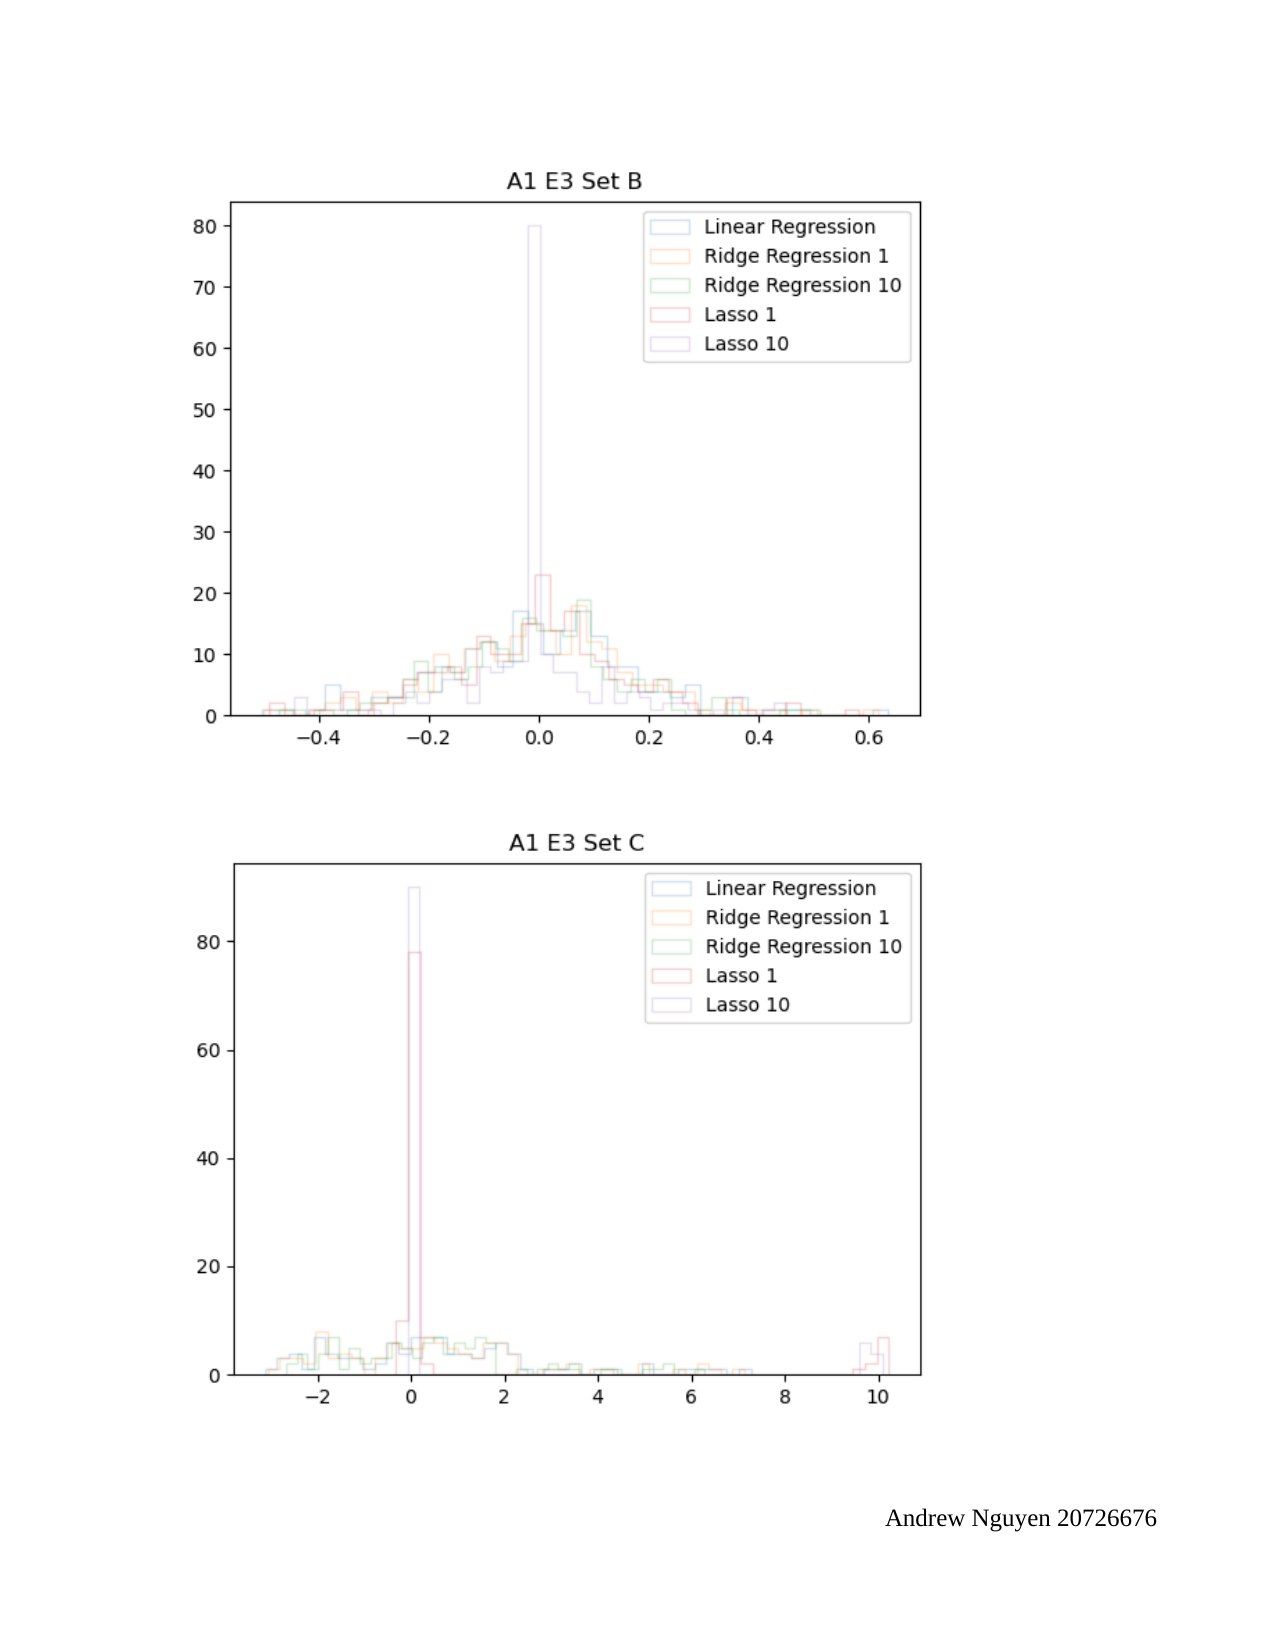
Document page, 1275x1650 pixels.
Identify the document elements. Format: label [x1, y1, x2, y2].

picture [119, 121, 1009, 1448]
